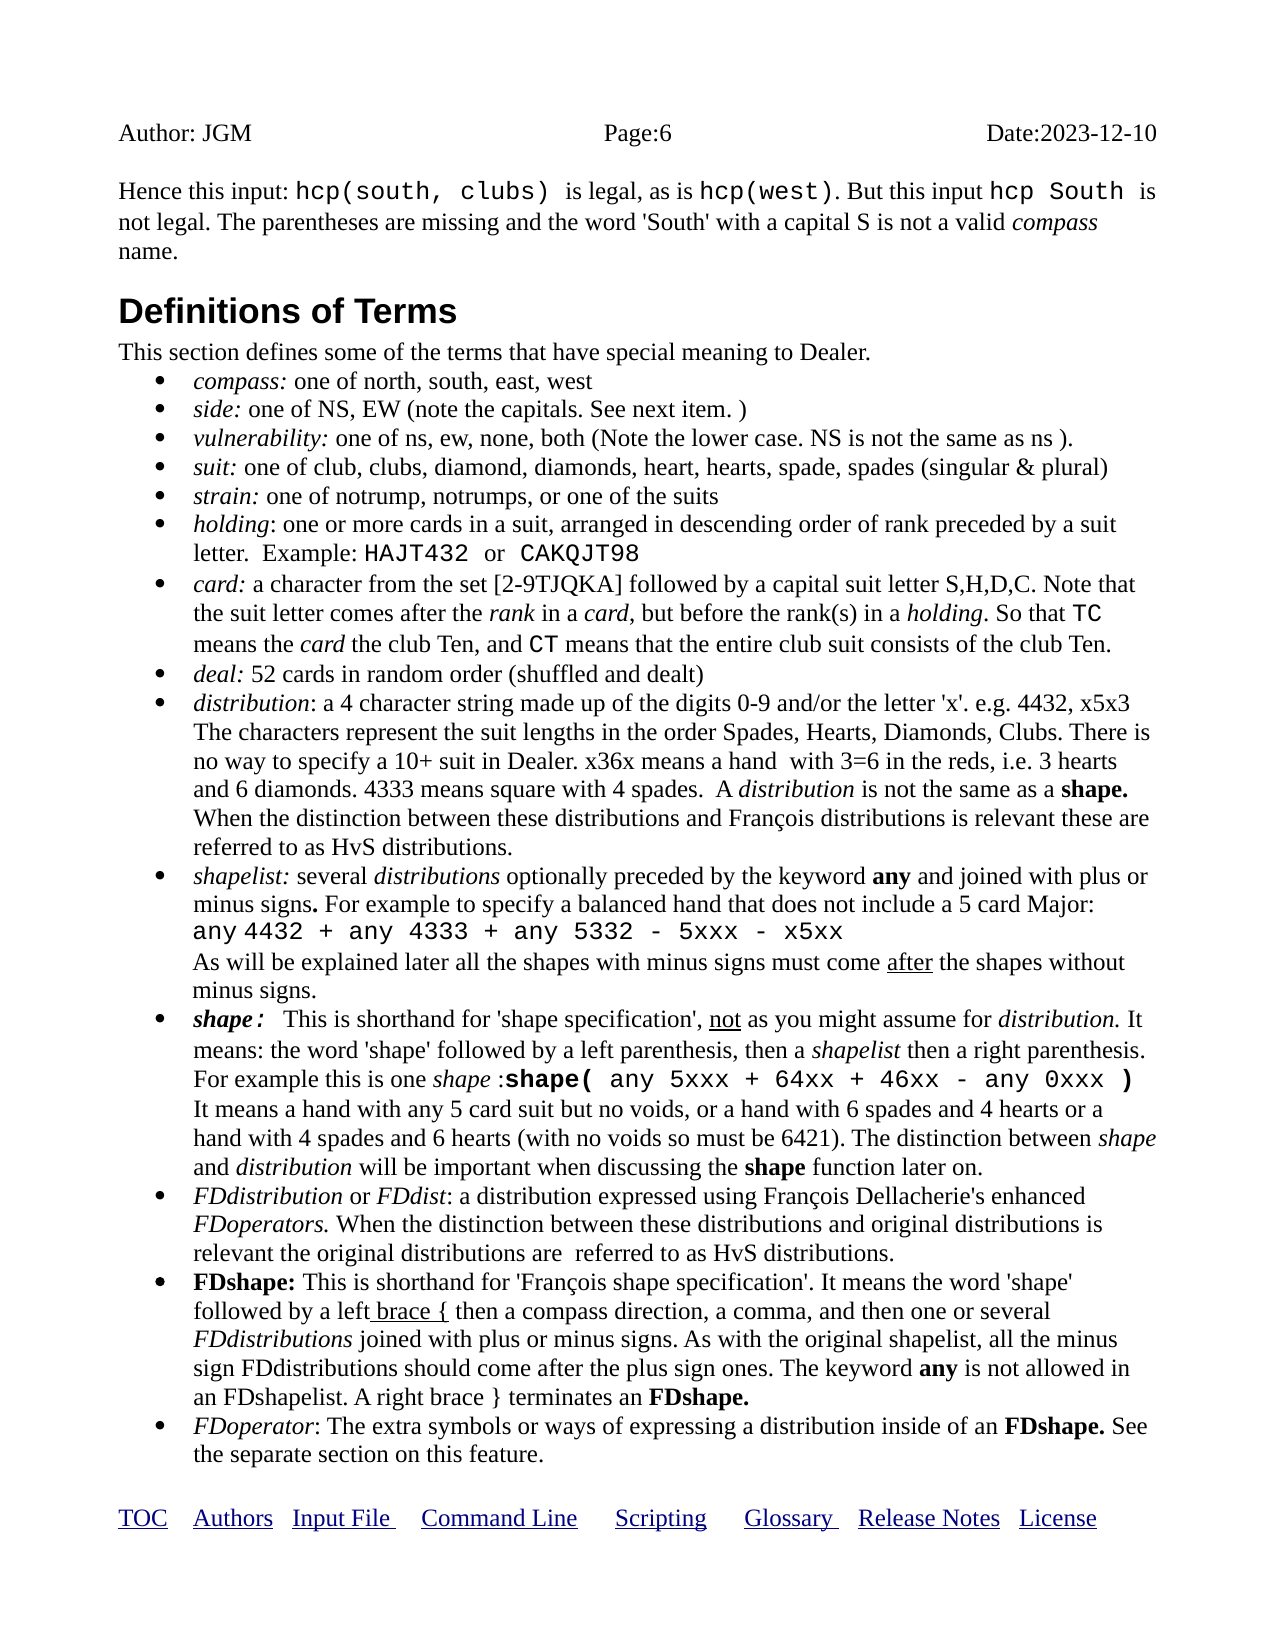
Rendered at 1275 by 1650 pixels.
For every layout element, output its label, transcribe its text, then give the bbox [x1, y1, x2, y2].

list compass: one of north, south, east, west [156, 366, 1157, 394]
list deal: 52 cards in random order (shuffled and dealt) [156, 659, 1157, 688]
text any 4432 + any 4333 + any 5332 - 5xxx - x5xx [118, 918, 1157, 947]
list FDoperator: The extra symbols or ways of expressing a distribution inside of an FDshape. See the separate section on this feature. [156, 1411, 1157, 1468]
text This section defines some of the terms that have special meaning to Dealer. [118, 337, 1157, 366]
list shapelist: several distributions optionally preceded by the keyword any and joined with plus or minus signs. For example to specify a balanced hand that does not include a 5 card Major: [156, 861, 1157, 918]
list vulnerability: one of ns, ew, none, both (Note the lower case. NS is not the same as ns ). [156, 423, 1157, 452]
list FDdistribution or FDdist: a distribution expressed using François Dellacherie's enhanced FDoperators. When the distinction between these distributions and original distributions is relevant the original distributions are referred to as HvS distributions. [156, 1181, 1157, 1267]
text As will be explained later all the shapes with minus signs must come after the shapes without [118, 947, 1157, 975]
list card: a character from the set [2-9TJQKA] followed by a capital suit letter S,H,D,C. Note that the suit letter comes after the rank in a card, but before the rank(s) in a holding. So that TC means the card the club Ten, and CT means that the entire club suit consists of the club Ten. [156, 569, 1157, 659]
list FDshape: This is shorthand for 'François shape specification'. It means the word 'shape' followed by a left brace { then a compass direction, a comma, and then one or several FDdistributions joined with plus or minus signs. As with the original shapelist, all the minus sign FDdistributions should come after the plus sign ones. The keyword any is not allowed in an FDshapelist. A right brace } terminates an FDshape. [156, 1267, 1157, 1411]
list holding: one or more cards in a suit, arranged in descending order of rank preceded by a suit letter. Example: HAJT432 or CAKQJT98 [156, 509, 1157, 569]
list suit: one of club, clubs, diamond, diamonds, heart, hearts, spade, spades (singular & plural) [156, 452, 1157, 481]
list strain: one of notrump, notrumps, or one of the suits [156, 481, 1157, 509]
list distribution: a 4 character string made up of the digits 0-9 and/or the letter 'x'. e.g. 4432, x5x3 The characters represent the suit lengths in the order Spades, Hearts, Diamonds, Clubs. There is no way to specify a 10+ suit in Dealer. x36x means a hand with 3=6 in the reds, i.e. 3 hearts and 6 diamonds. 4333 means square with 4 spades. A distribution is not the same as a shape. When the distinction between these distributions and François distributions is relevant these are referred to as HvS distributions. [156, 688, 1157, 861]
list shape: This is shorthand for 'shape specification', not as you might assume for distribution. It means: the word 'shape' followed by a left parenthesis, then a shapelist then a right parenthesis. For example this is one shape :shape( any 5xxx + 64xx + 46xx - any 0xxx ) It means a hand with any 5 card suit but no voids, or a hand with 6 spades and 4 hearts or a hand with 4 spades and 6 hearts (with no voids so must be 6421). The distinction between shape and distribution will be important when discussing the shape function later on. [156, 1004, 1157, 1181]
list side: one of NS, EW (note the capitals. See next item. ) [156, 394, 1157, 423]
text minus signs. [192, 975, 1157, 1004]
subtitle Definitions of Terms [118, 290, 1157, 331]
text Hence this input: hcp(south, clubs) is legal, as is hcp(west). But this input hcp South is not legal. The parentheses are missing and the word 'South' with a capital S is not a valid compass name. [118, 176, 1157, 265]
